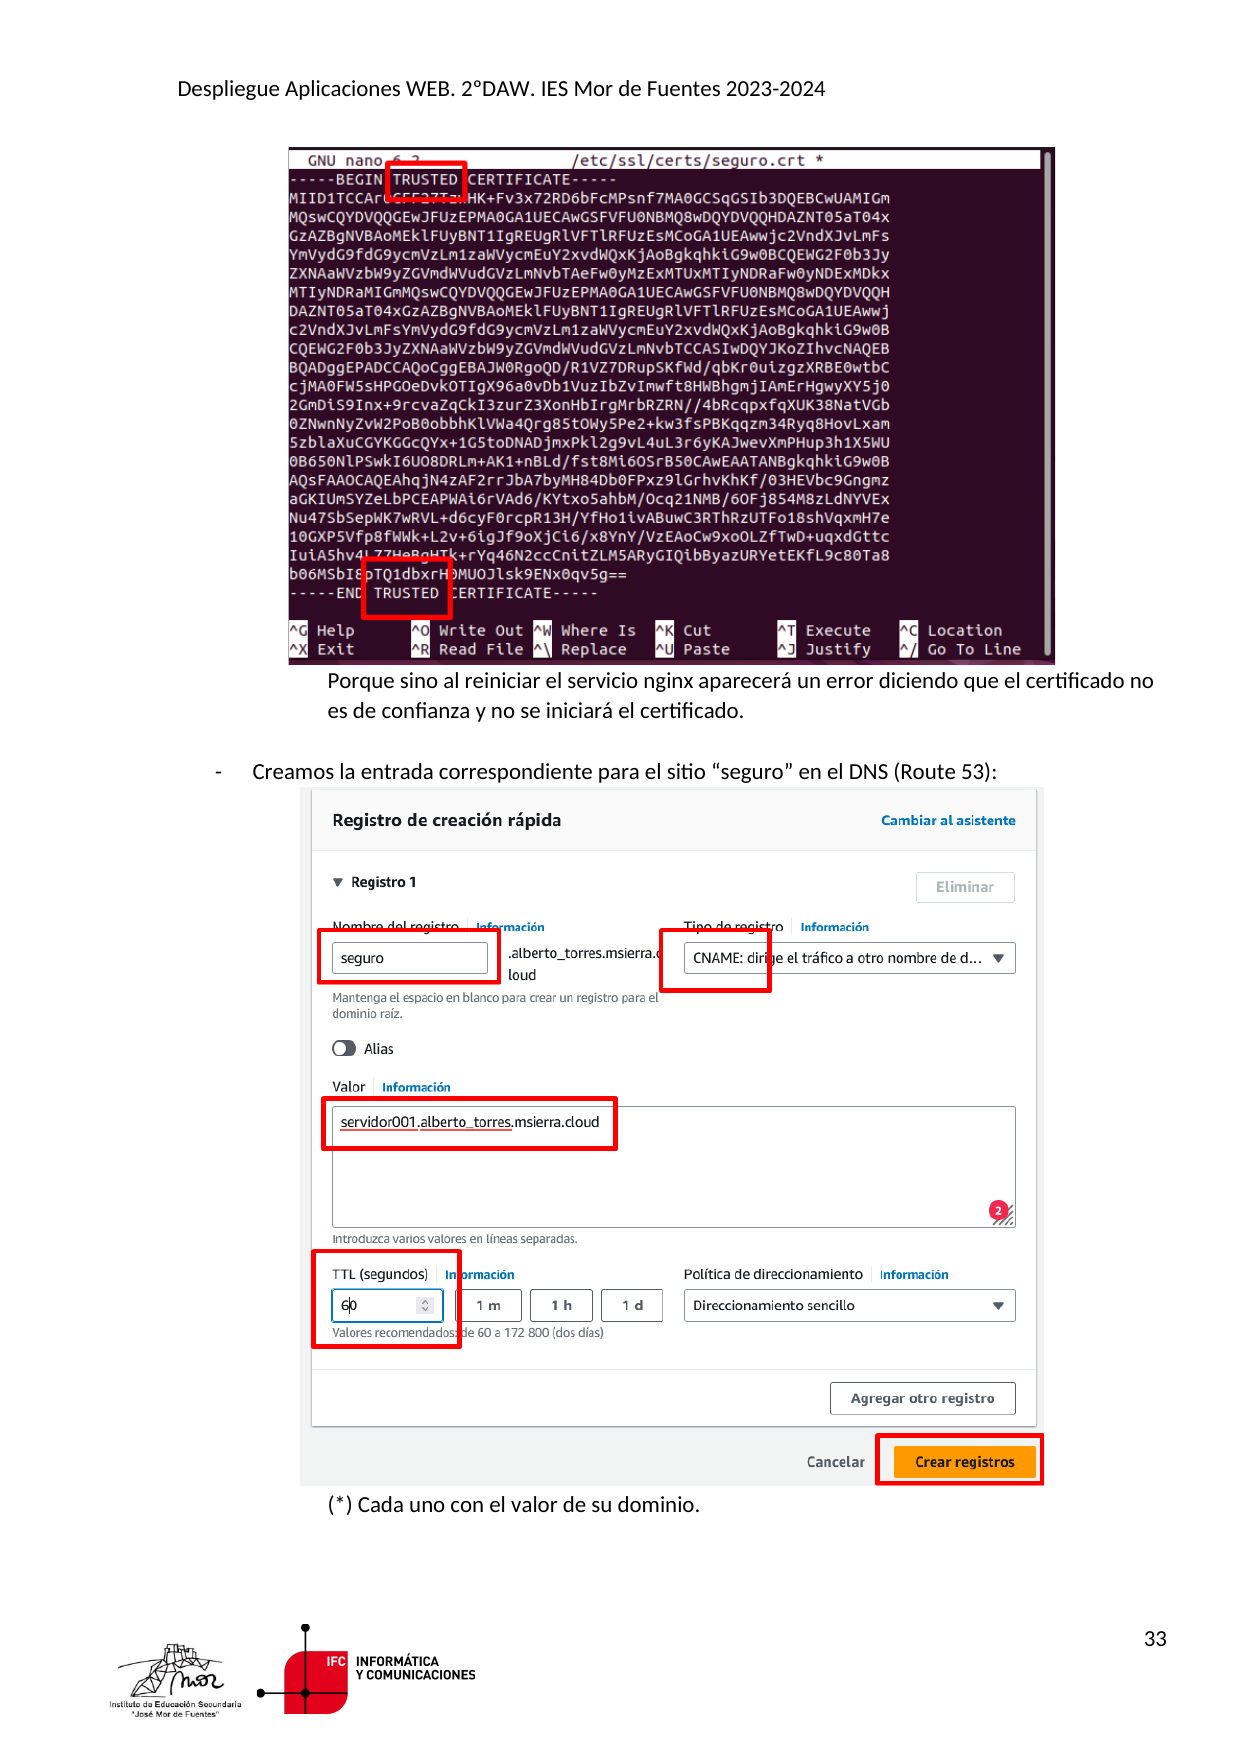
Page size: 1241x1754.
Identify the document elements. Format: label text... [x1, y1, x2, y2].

picture [256, 1624, 475, 1714]
list Creamos la entrada correspondiente para el sitio “seguro” en el DNS (Route 53): [215, 757, 1167, 785]
list (*) Cada uno con el valor de su dominio. [290, 787, 1167, 1518]
picture [299, 787, 1045, 1486]
list Porque sino al reiniciar el servicio nginx aparecerá un error diciendo que el certificado no es de confianza y no se iniciará el certificado. [290, 148, 1167, 725]
picture [288, 147, 1056, 665]
picture [100, 1631, 249, 1736]
